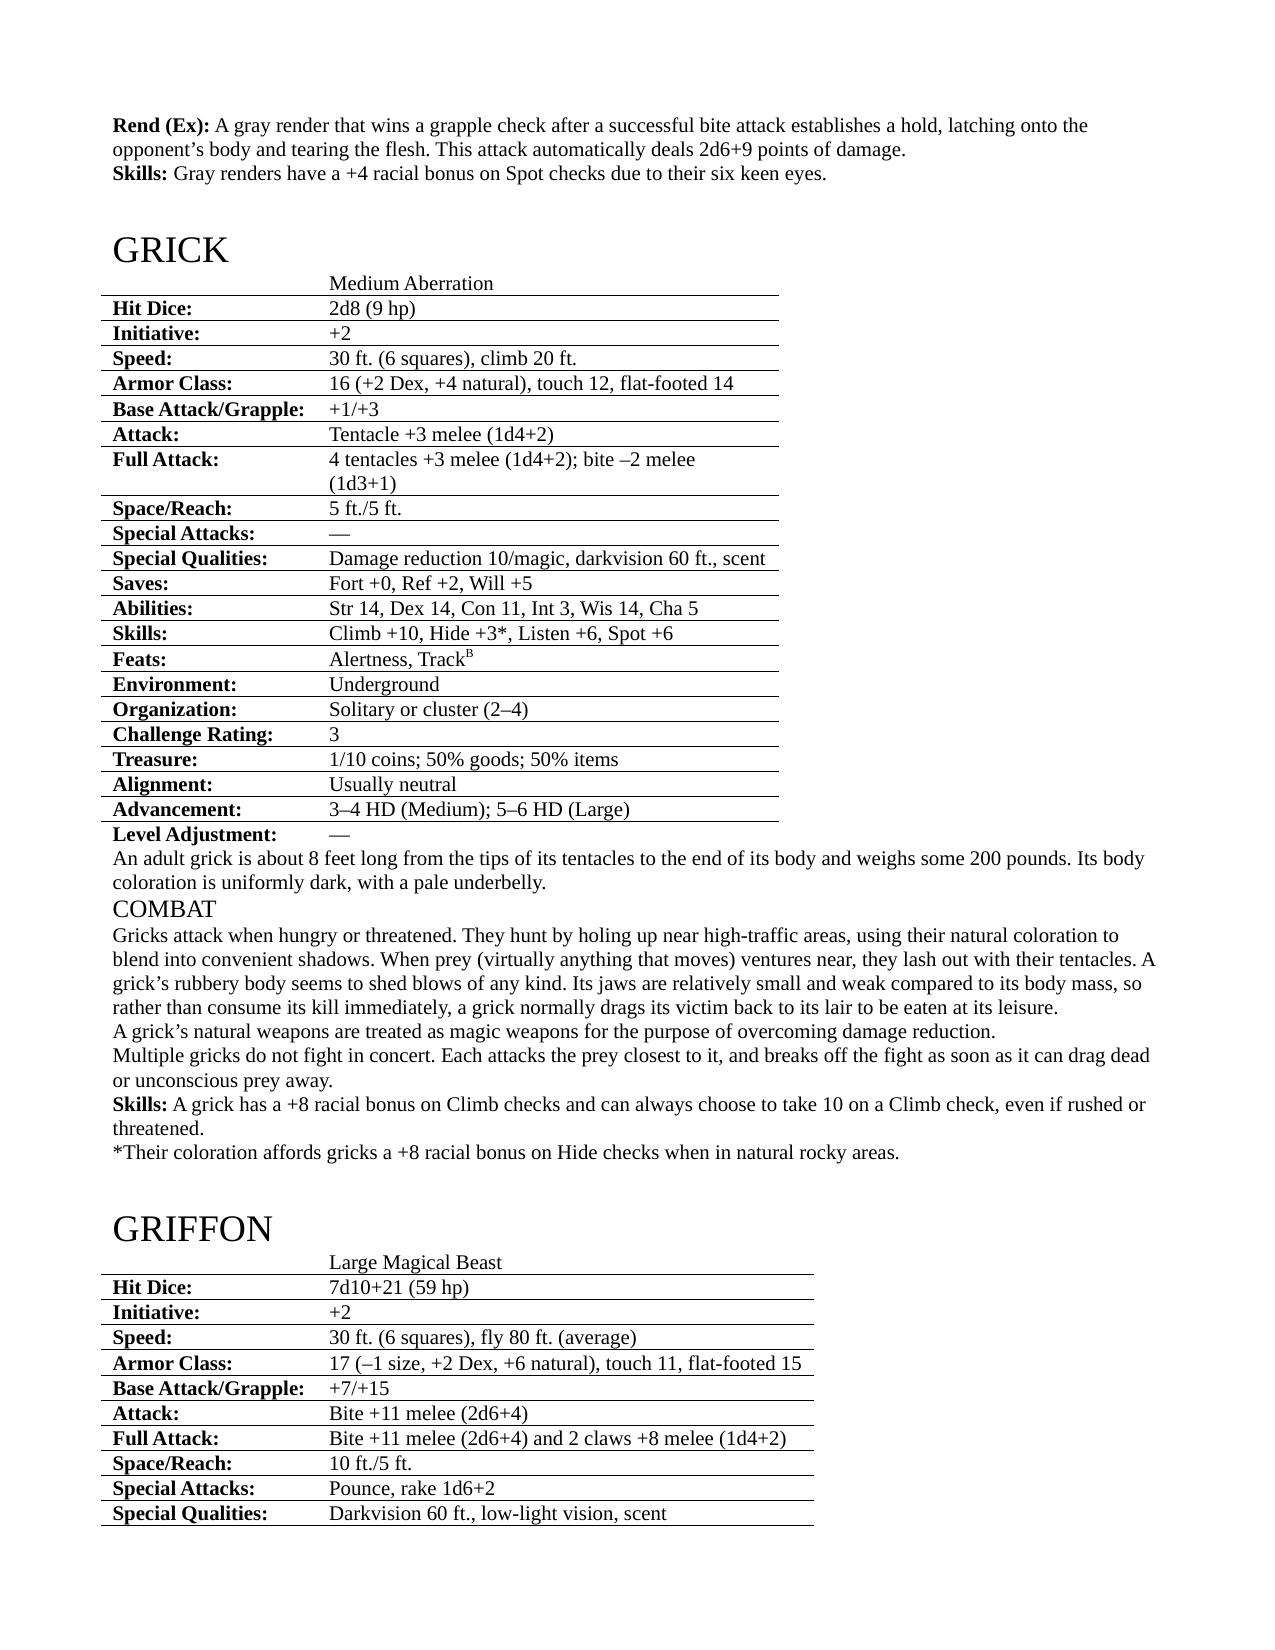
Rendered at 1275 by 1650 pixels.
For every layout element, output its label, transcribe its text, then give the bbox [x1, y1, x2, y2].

table_cell +2 [318, 1300, 814, 1324]
text GRIFFON [112, 1207, 1162, 1250]
table_cell 3 [318, 722, 779, 746]
table_cell Usually neutral [318, 772, 779, 796]
table_cell Fort +0, Ref +2, Will +5 [318, 571, 779, 595]
table_cell Armor Class: [101, 1350, 318, 1374]
table_cell Hit Dice: [101, 1275, 318, 1299]
table_cell Special Qualities: [101, 546, 318, 570]
table_cell Abilities: [101, 596, 318, 620]
table_cell Speed: [101, 346, 318, 370]
table_cell Special Attacks: [101, 1476, 318, 1500]
text COMBAT [112, 894, 1162, 923]
text *Their coloration affords gricks a +8 racial bonus on Hide checks when in natural rocky areas. [112, 1140, 1162, 1164]
table_cell 4 tentacles +3 melee (1d4+2); bite –2 melee (1d3+1) [318, 447, 779, 495]
table_header Large Magical Beast [318, 1250, 814, 1274]
table_cell Damage reduction 10/magic, darkvision 60 ft., scent [318, 546, 779, 570]
table_cell Underground [318, 672, 779, 696]
table_cell Attack: [101, 1401, 318, 1425]
table_cell Base Attack/Grapple: [101, 1376, 318, 1399]
text Gricks attack when hungry or threatened. They hunt by holing up near high-traffic areas, using their natural coloration to blend into convenient shadows. When prey (virtually anything that moves) ventures near, they lash out with their tentacles. A grick’s rubbery body seems to shed blows of any kind. Its jaws are relatively small and weak compared to its body mass, so rather than consume its kill immediately, a grick normally drags its victim back to its lair to be eaten at its leisure. [112, 923, 1162, 1019]
table_header Medium Aberration [318, 271, 779, 295]
table_cell Alertness, TrackB [318, 646, 779, 671]
table_cell Organization: [101, 697, 318, 721]
table_cell 30 ft. (6 squares), fly 80 ft. (average) [318, 1325, 814, 1349]
table_cell Level Adjustment: [101, 822, 318, 846]
table_cell Pounce, rake 1d6+2 [318, 1476, 814, 1500]
table_cell Base Attack/Grapple: [101, 396, 318, 421]
table_cell Initiative: [101, 321, 318, 345]
text A grick’s natural weapons are treated as magic weapons for the purpose of overcoming damage reduction. [112, 1019, 1162, 1043]
table_cell Initiative: [101, 1300, 318, 1324]
table_cell Treasure: [101, 747, 318, 771]
table_cell Hit Dice: [101, 296, 318, 320]
table_cell Darkvision 60 ft., low-light vision, scent [318, 1501, 814, 1525]
table_cell 3–4 HD (Medium); 5–6 HD (Large) [318, 797, 779, 821]
table_cell Saves: [101, 571, 318, 595]
table_cell — [318, 822, 779, 846]
text GRICK [112, 228, 1162, 271]
table_cell 17 (–1 size, +2 Dex, +6 natural), touch 11, flat-footed 15 [318, 1350, 814, 1374]
table_cell Special Qualities: [101, 1501, 318, 1525]
table_cell — [318, 521, 779, 545]
table_cell 2d8 (9 hp) [318, 296, 779, 320]
table_cell Armor Class: [101, 371, 318, 395]
text An adult grick is about 8 feet long from the tips of its tentacles to the end of its body and weighs some 200 pounds. Its body coloration is uniformly dark, with a pale underbelly. [112, 846, 1162, 894]
table_header [101, 1250, 318, 1274]
table_cell Attack: [101, 422, 318, 446]
table_cell 10 ft./5 ft. [318, 1451, 814, 1475]
table_cell Full Attack: [101, 447, 318, 495]
table_cell Bite +11 melee (2d6+4) and 2 claws +8 melee (1d4+2) [318, 1426, 814, 1450]
table_cell +2 [318, 321, 779, 345]
table_cell Climb +10, Hide +3*, Listen +6, Spot +6 [318, 621, 779, 645]
table_cell Alignment: [101, 772, 318, 796]
table_cell Str 14, Dex 14, Con 11, Int 3, Wis 14, Cha 5 [318, 596, 779, 620]
table_cell Special Attacks: [101, 521, 318, 545]
table_cell +7/+15 [318, 1376, 814, 1399]
table_cell Solitary or cluster (2–4) [318, 697, 779, 721]
table_cell Tentacle +3 melee (1d4+2) [318, 422, 779, 446]
table_cell 30 ft. (6 squares), climb 20 ft. [318, 346, 779, 370]
table_header [101, 271, 318, 295]
table_cell Space/Reach: [101, 496, 318, 520]
table_cell Bite +11 melee (2d6+4) [318, 1401, 814, 1425]
table_cell Full Attack: [101, 1426, 318, 1450]
table_cell 7d10+21 (59 hp) [318, 1275, 814, 1299]
table_cell Space/Reach: [101, 1451, 318, 1475]
table_cell Advancement: [101, 797, 318, 821]
table_cell 1/10 coins; 50% goods; 50% items [318, 747, 779, 771]
table_cell Speed: [101, 1325, 318, 1349]
text Rend (Ex): A gray render that wins a grapple check after a successful bite attack establishes a hold, latching onto the opponent’s body and tearing the flesh. This attack automatically deals 2d6+9 points of damage. [112, 112, 1162, 161]
table_cell Challenge Rating: [101, 722, 318, 746]
table_cell 16 (+2 Dex, +4 natural), touch 12, flat-footed 14 [318, 371, 779, 395]
text Skills: A grick has a +8 racial bonus on Climb checks and can always choose to take 10 on a Climb check, even if rushed or threatened. [112, 1092, 1162, 1140]
text Multiple gricks do not fight in concert. Each attacks the prey closest to it, and breaks off the fight as soon as it can drag dead or unconscious prey away. [112, 1043, 1162, 1092]
table_cell +1/+3 [318, 396, 779, 421]
table_cell Feats: [101, 646, 318, 671]
table_cell Skills: [101, 621, 318, 645]
text Skills: Gray renders have a +4 racial bonus on Spot checks due to their six keen eyes. [112, 161, 1162, 185]
table_cell 5 ft./5 ft. [318, 496, 779, 520]
table_cell Environment: [101, 672, 318, 696]
